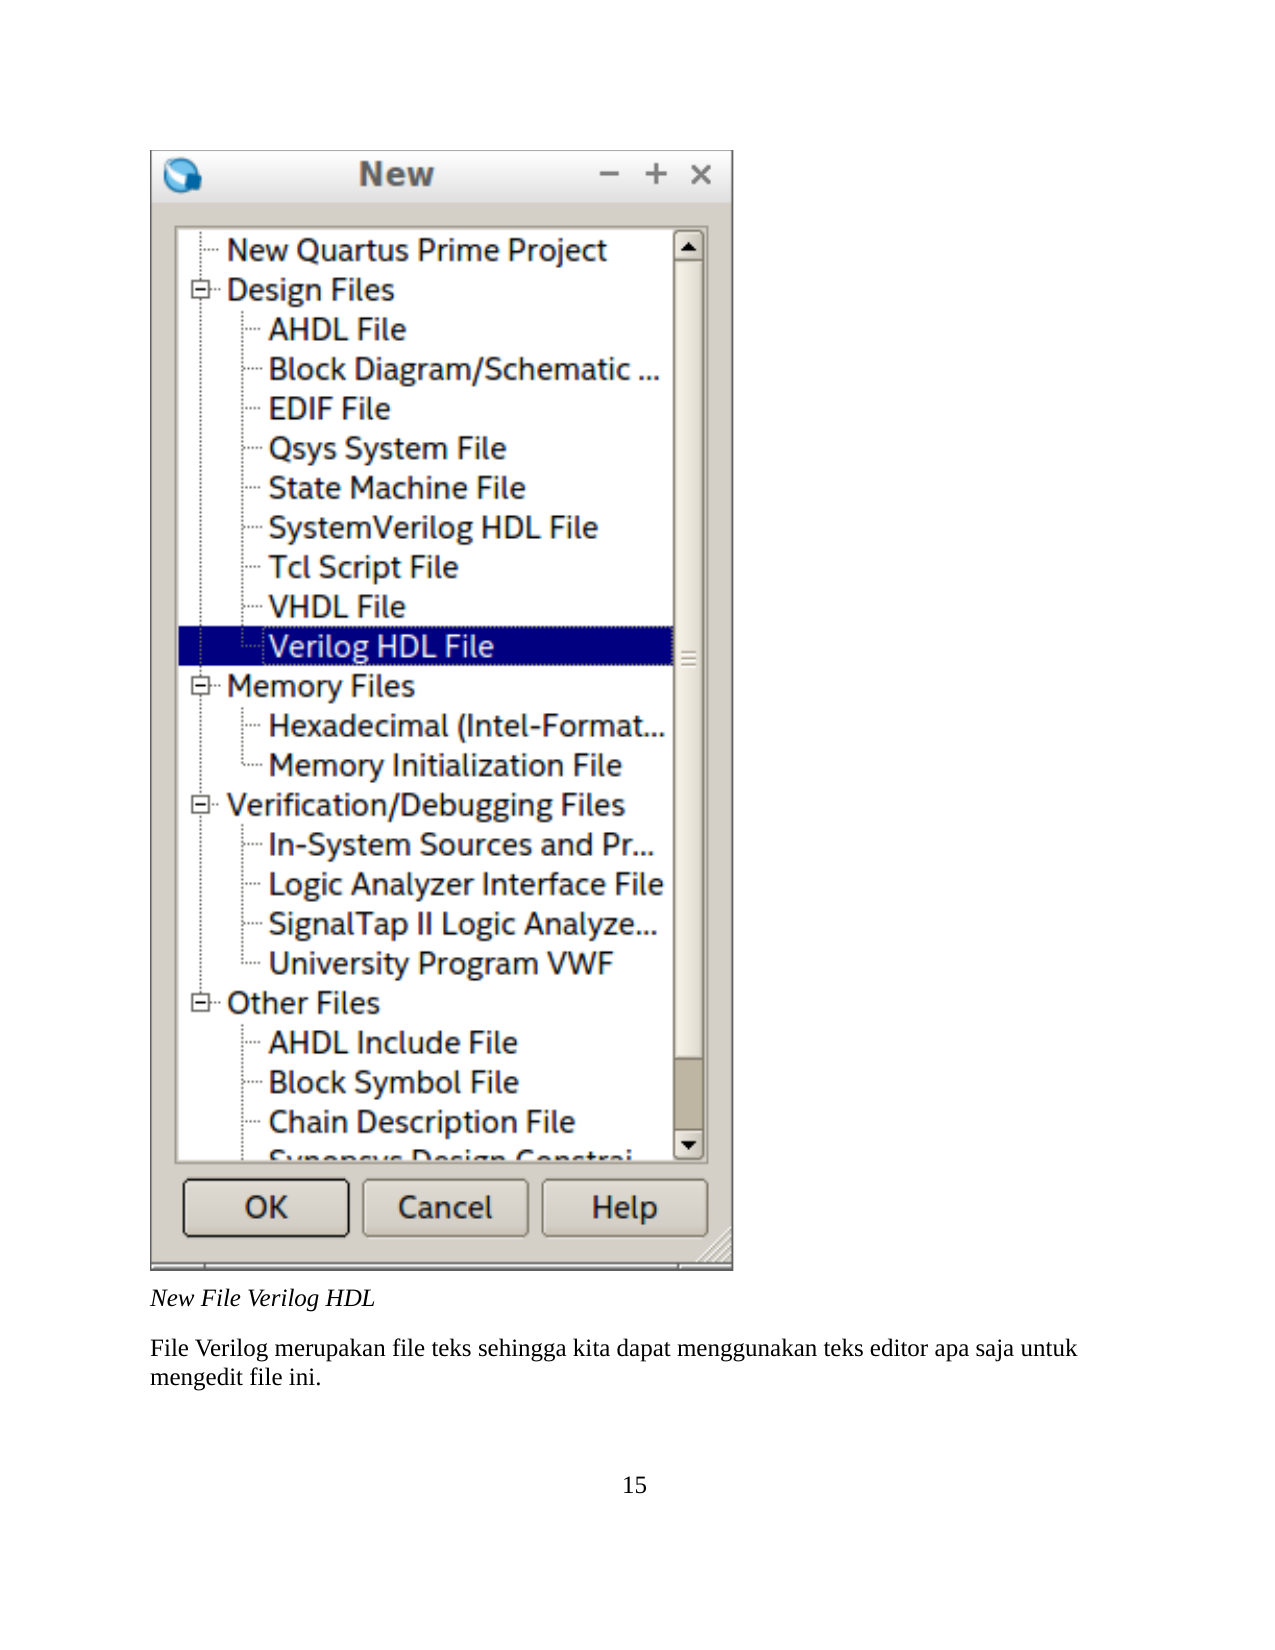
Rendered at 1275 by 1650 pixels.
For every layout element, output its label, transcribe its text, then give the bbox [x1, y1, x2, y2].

text File Verilog merupakan file teks sehingga kita dapat menggunakan teks editor apa saja untuk mengedit file ini. [150, 1333, 1125, 1391]
text New File Verilog HDL [150, 1283, 1125, 1312]
picture [150, 150, 734, 1271]
